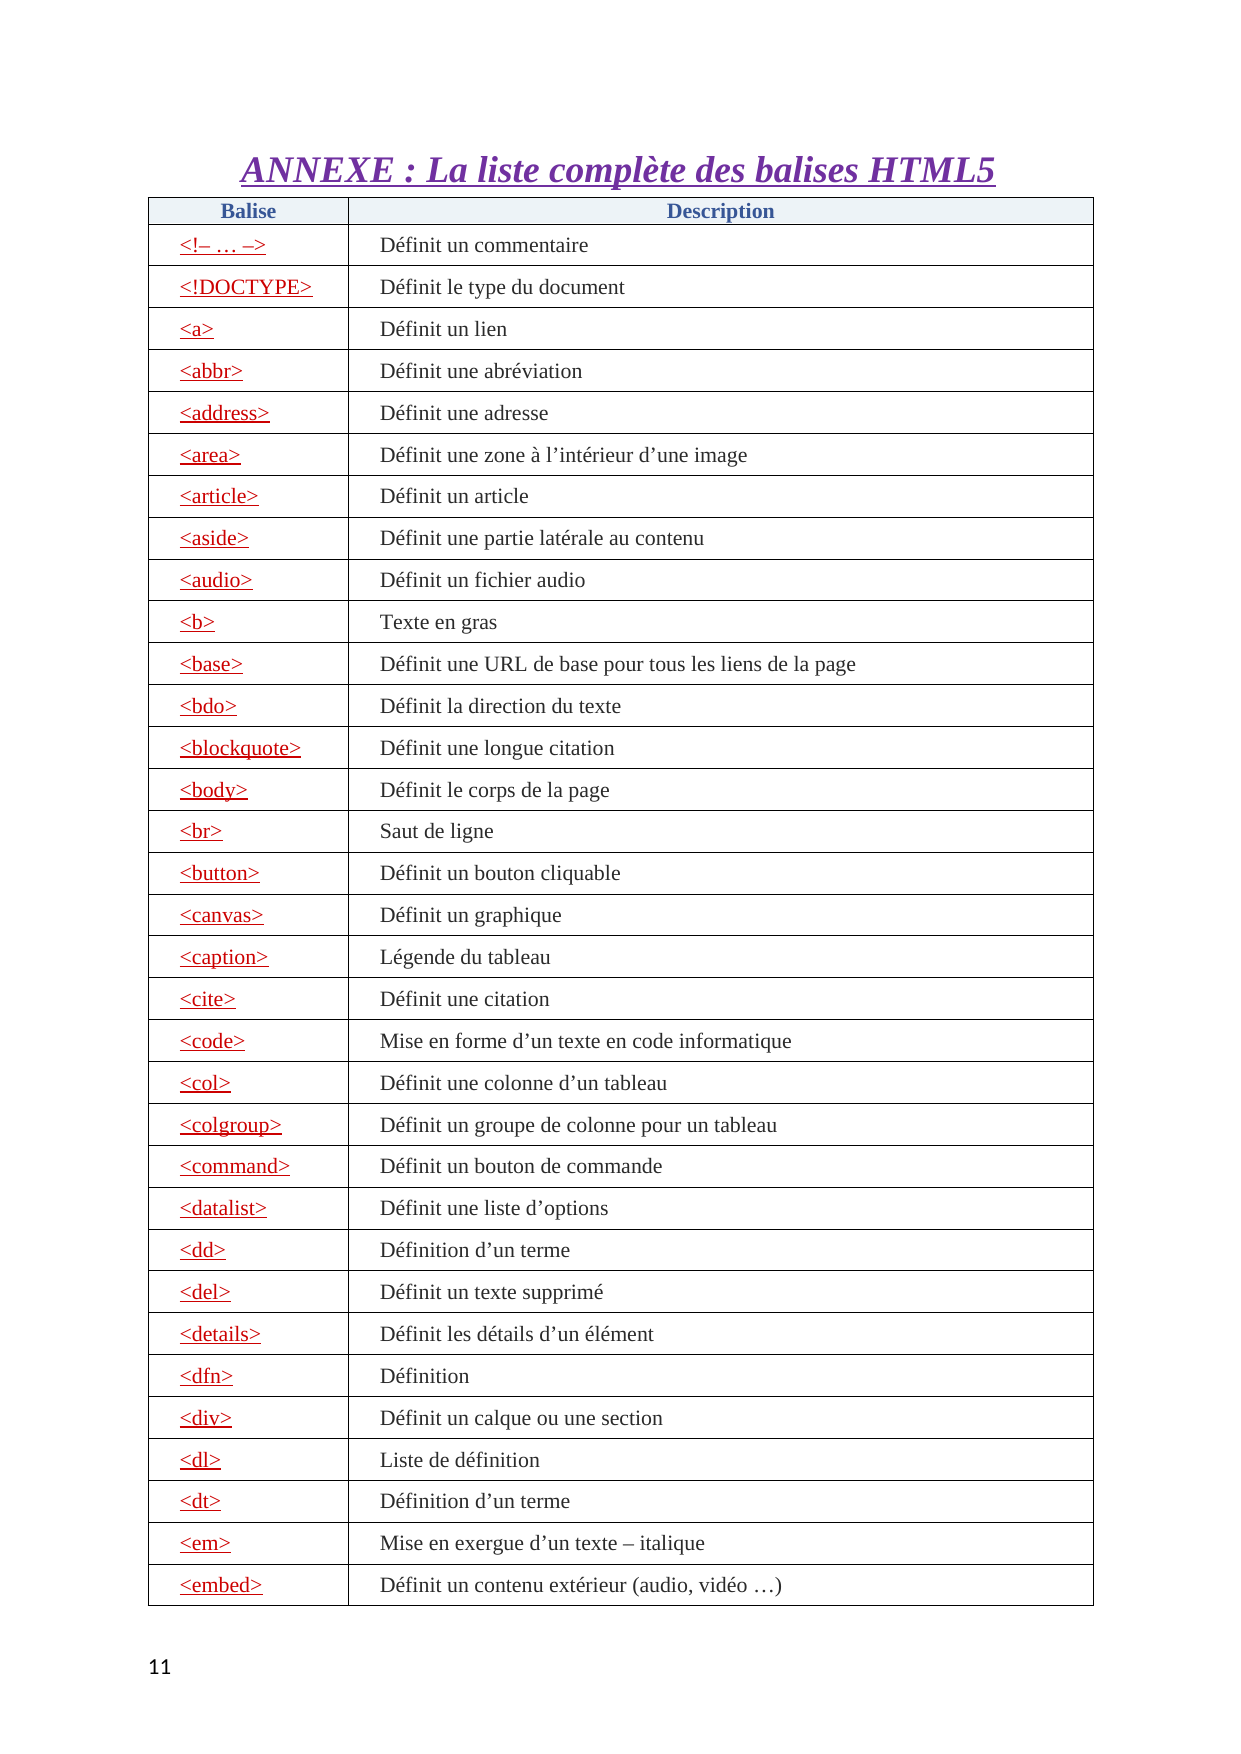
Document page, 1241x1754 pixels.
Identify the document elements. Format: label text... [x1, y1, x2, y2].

table_cell <colgroup> [149, 1104, 348, 1145]
table_cell <embed> [149, 1565, 348, 1605]
table_cell <canvas> [149, 895, 348, 935]
table_cell Définit un graphique [349, 895, 1093, 935]
table_cell <!DOCTYPE> [149, 266, 348, 307]
table_cell Mise en forme d’un texte en code informatique [349, 1020, 1093, 1061]
table_cell <br> [149, 811, 348, 852]
table_cell Définit un bouton de commande [349, 1146, 1093, 1187]
table_cell Définit une citation [349, 978, 1093, 1019]
table_cell <base> [149, 643, 348, 684]
table_cell <em> [149, 1523, 348, 1563]
table_cell Définit une adresse [349, 392, 1093, 433]
table_header Balise [149, 198, 348, 223]
table_cell Définit une colonne d’un tableau [349, 1062, 1093, 1103]
table_cell <dfn> [149, 1355, 348, 1396]
table_cell <a> [149, 308, 348, 349]
table_cell <audio> [149, 560, 348, 600]
table_cell Définit un calque ou une section [349, 1397, 1093, 1438]
table_cell Liste de définition [349, 1439, 1093, 1480]
table_cell Légende du tableau [349, 936, 1093, 977]
text ANNEXE : La liste complète des balises HTML5 [148, 148, 1093, 191]
table_cell Définit un lien [349, 308, 1093, 349]
table_cell Définit un groupe de colonne pour un tableau [349, 1104, 1093, 1145]
table_cell Définit un article [349, 476, 1093, 517]
table_cell Définit le type du document [349, 266, 1093, 307]
table_cell <area> [149, 434, 348, 475]
table_cell Définition [349, 1355, 1093, 1396]
table_cell Définit une URL de base pour tous les liens de la page [349, 643, 1093, 684]
table_cell <button> [149, 853, 348, 893]
table_cell <del> [149, 1271, 348, 1312]
table_cell <details> [149, 1313, 348, 1354]
table_cell <abbr> [149, 350, 348, 391]
table_cell Définit les détails d’un élément [349, 1313, 1093, 1354]
table_cell <col> [149, 1062, 348, 1103]
table_cell Définit un bouton cliquable [349, 853, 1093, 893]
table_cell <address> [149, 392, 348, 433]
table_cell Définit la direction du texte [349, 685, 1093, 726]
table_cell <caption> [149, 936, 348, 977]
table_cell Mise en exergue d’un texte – italique [349, 1523, 1093, 1563]
table_cell Définit une liste d’options [349, 1188, 1093, 1228]
table_cell Définit un fichier audio [349, 560, 1093, 600]
table_cell Définit une zone à l’intérieur d’une image [349, 434, 1093, 475]
table_cell <code> [149, 1020, 348, 1061]
table_cell <dd> [149, 1230, 348, 1270]
table_cell Définition d’un terme [349, 1481, 1093, 1522]
table_cell <datalist> [149, 1188, 348, 1228]
table_cell <cite> [149, 978, 348, 1019]
table_cell <!– … –> [149, 225, 348, 265]
table_cell Définition d’un terme [349, 1230, 1093, 1270]
table_cell <b> [149, 601, 348, 642]
table_cell <body> [149, 769, 348, 810]
table_cell <blockquote> [149, 727, 348, 768]
table_cell <dt> [149, 1481, 348, 1522]
table_header Description [349, 198, 1093, 223]
table_cell Définit un contenu extérieur (audio, vidéo …) [349, 1565, 1093, 1605]
table_cell Définit le corps de la page [349, 769, 1093, 810]
table_cell Saut de ligne [349, 811, 1093, 852]
table_cell Définit une partie latérale au contenu [349, 518, 1093, 558]
table_cell <article> [149, 476, 348, 517]
table_cell Définit un commentaire [349, 225, 1093, 265]
table_cell Texte en gras [349, 601, 1093, 642]
table_cell <command> [149, 1146, 348, 1187]
table_cell <bdo> [149, 685, 348, 726]
table_cell Définit une longue citation [349, 727, 1093, 768]
table_cell Définit une abréviation [349, 350, 1093, 391]
table_cell <aside> [149, 518, 348, 558]
table_cell <div> [149, 1397, 348, 1438]
table_cell <dl> [149, 1439, 348, 1480]
table_cell Définit un texte supprimé [349, 1271, 1093, 1312]
